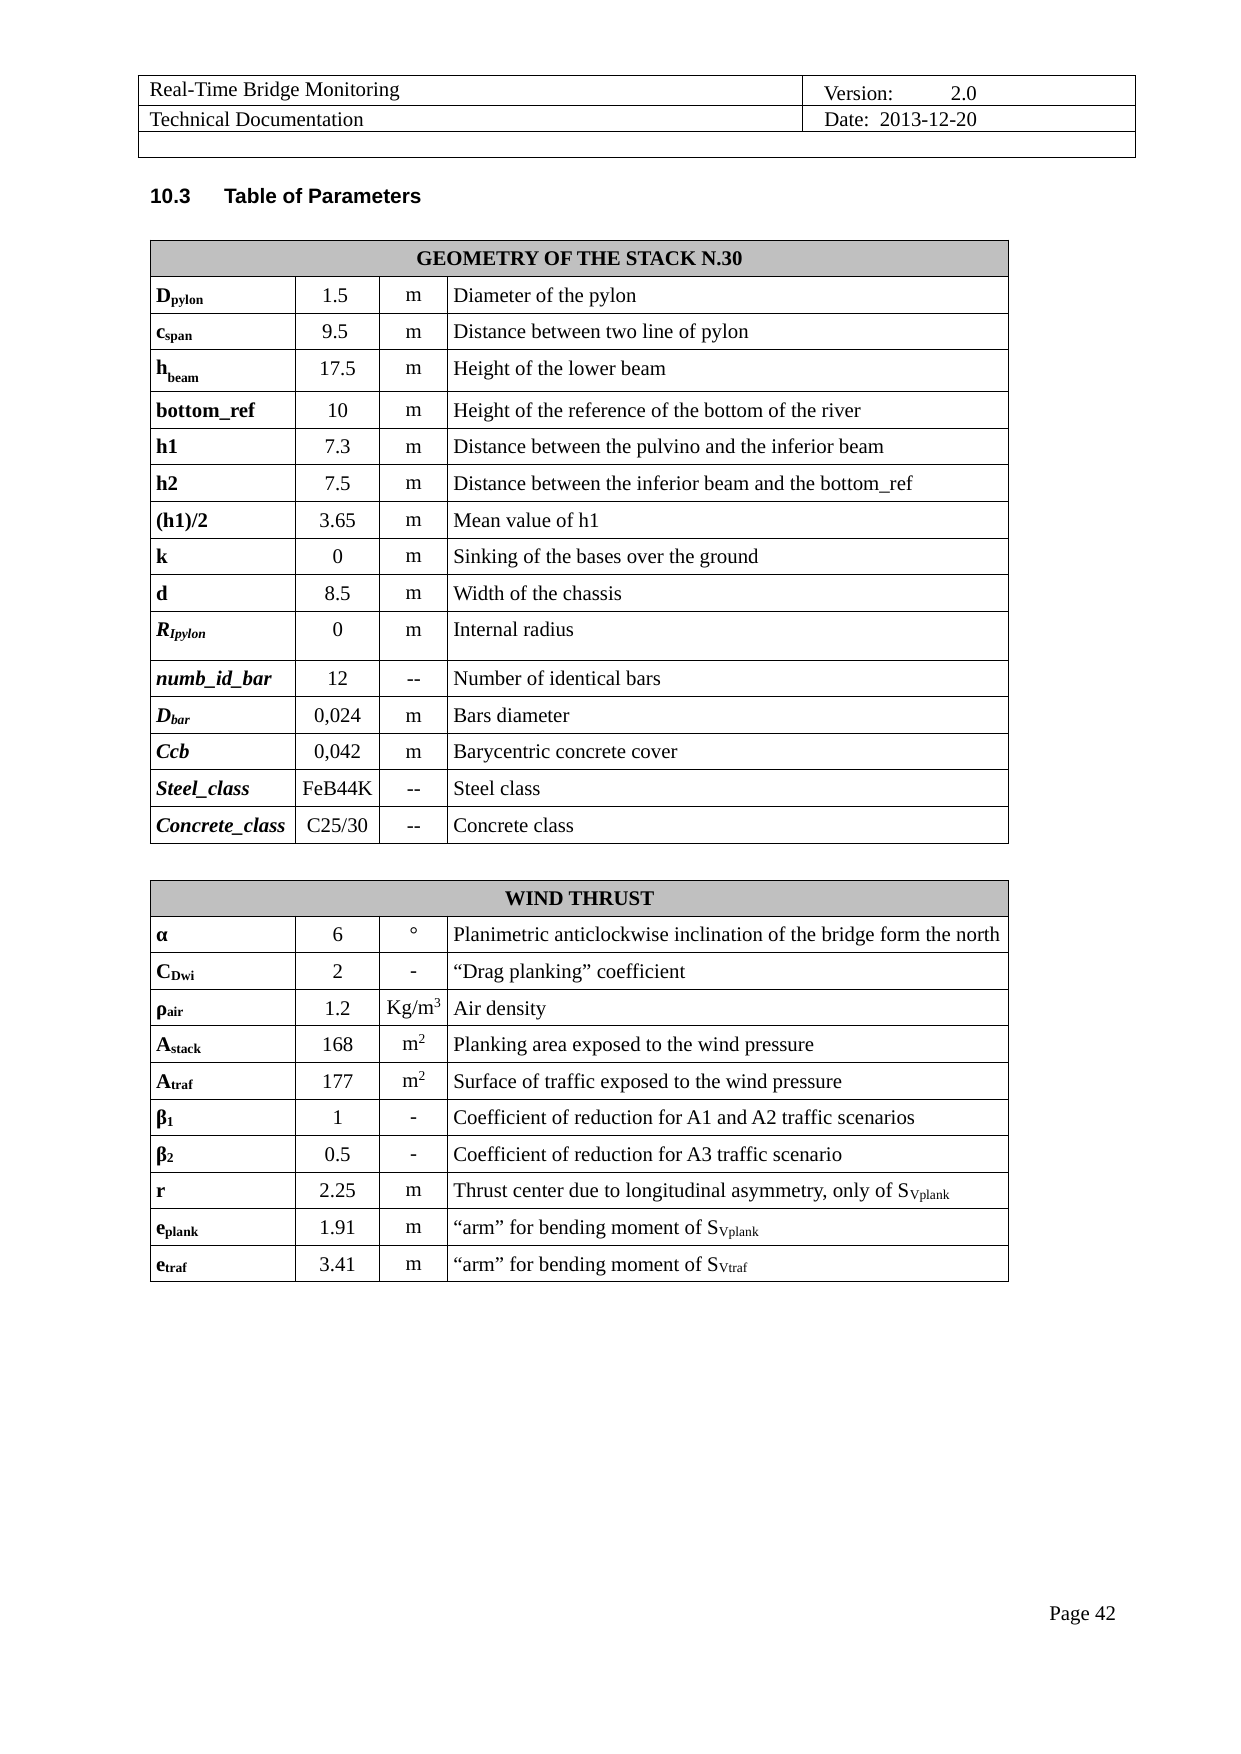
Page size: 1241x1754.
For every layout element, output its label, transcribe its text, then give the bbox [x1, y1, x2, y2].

table_cell - [380, 953, 447, 989]
table_cell Distance between the inferior beam and the bottom_ref [448, 465, 1008, 501]
table_cell Width of the chassis [448, 575, 1008, 611]
table_cell Surface of traffic exposed to the wind pressure [448, 1063, 1008, 1098]
table_cell 177 [296, 1063, 379, 1098]
table_cell m [380, 429, 447, 464]
table_cell Number of identical bars [448, 661, 1008, 696]
table_cell Steel_class [151, 770, 295, 806]
table_cell hbeam [151, 350, 295, 391]
table_cell r [151, 1173, 295, 1208]
table_cell 0 [296, 612, 379, 659]
table_cell d [151, 575, 295, 611]
table_cell 10 [296, 392, 379, 428]
table_cell 7.5 [296, 465, 379, 501]
table_cell Sinking of the bases over the ground [448, 539, 1008, 574]
subtitle Table of Parameters [150, 183, 1090, 208]
table_cell m2 [380, 1063, 447, 1098]
table_cell Coefficient of reduction for A1 and A2 traffic scenarios [448, 1100, 1008, 1135]
table_cell 2 [296, 953, 379, 989]
table_cell RIpylon [151, 612, 295, 659]
table_cell FeB44K [296, 770, 379, 806]
table_cell 1.91 [296, 1209, 379, 1245]
table_cell Bars diameter [448, 697, 1008, 733]
table_cell m [380, 392, 447, 428]
table_cell m [380, 314, 447, 349]
table_cell m [380, 277, 447, 313]
table_cell Dbar [151, 697, 295, 733]
table_cell m [380, 539, 447, 574]
table_cell 1 [296, 1100, 379, 1135]
table_cell Distance between the pulvino and the inferior beam [448, 429, 1008, 464]
table_cell cspan [151, 314, 295, 349]
table_cell m2 [380, 1026, 447, 1062]
table_cell m [380, 465, 447, 501]
table_cell Thrust center due to longitudinal asymmetry, only of SVplank [448, 1173, 1008, 1208]
table_cell Concrete_class [151, 807, 295, 842]
table_cell m [380, 575, 447, 611]
table_cell - [380, 1100, 447, 1135]
table_cell Internal radius [448, 612, 1008, 659]
table_cell 6 [296, 917, 379, 952]
table_cell 3.65 [296, 502, 379, 537]
table_cell 7.3 [296, 429, 379, 464]
table_header GEOMETRY OF THE STACK N.30 [151, 241, 1008, 276]
table_cell β2 [151, 1136, 295, 1172]
table_cell m [380, 350, 447, 391]
table_cell 0,042 [296, 734, 379, 769]
table_cell 2.25 [296, 1173, 379, 1208]
table_cell ρair [151, 990, 295, 1025]
table_cell - [380, 1136, 447, 1172]
table_cell h2 [151, 465, 295, 501]
table_cell 17.5 [296, 350, 379, 391]
table_cell Coefficient of reduction for A3 traffic scenario [448, 1136, 1008, 1172]
table_header WIND THRUST [151, 881, 1008, 916]
table_cell β1 [151, 1100, 295, 1135]
table_cell Diameter of the pylon [448, 277, 1008, 313]
table_cell 1.2 [296, 990, 379, 1025]
table_cell “arm” for bending moment of SVtraf [448, 1246, 1008, 1281]
table_cell 1.5 [296, 277, 379, 313]
table_cell Atraf [151, 1063, 295, 1098]
table_cell Planimetric anticlockwise inclination of the bridge form the north [448, 917, 1008, 952]
table_cell 12 [296, 661, 379, 696]
table_cell Barycentric concrete cover [448, 734, 1008, 769]
table_cell 8.5 [296, 575, 379, 611]
table_cell Height of the reference of the bottom of the river [448, 392, 1008, 428]
table_cell (h1)/2 [151, 502, 295, 537]
table_cell eplank [151, 1209, 295, 1245]
table_cell Mean value of h1 [448, 502, 1008, 537]
table_cell Astack [151, 1026, 295, 1062]
table_cell m [380, 1246, 447, 1281]
table_cell m [380, 1173, 447, 1208]
table_cell Height of the lower beam [448, 350, 1008, 391]
table_cell -- [380, 807, 447, 842]
table_cell m [380, 697, 447, 733]
table_cell m [380, 612, 447, 659]
table_cell Concrete class [448, 807, 1008, 842]
table_cell Steel class [448, 770, 1008, 806]
table_cell C25/30 [296, 807, 379, 842]
table_cell numb_id_bar [151, 661, 295, 696]
table_cell m [380, 1209, 447, 1245]
table_cell h1 [151, 429, 295, 464]
table_cell 168 [296, 1026, 379, 1062]
table_cell 0.5 [296, 1136, 379, 1172]
table_cell “Drag planking” coefficient [448, 953, 1008, 989]
table_cell 3.41 [296, 1246, 379, 1281]
table_cell “arm” for bending moment of SVplank [448, 1209, 1008, 1245]
table_cell Air density [448, 990, 1008, 1025]
table_cell -- [380, 661, 447, 696]
table_cell Distance between two line of pylon [448, 314, 1008, 349]
table_cell 0 [296, 539, 379, 574]
table_cell ° [380, 917, 447, 952]
table_cell 9.5 [296, 314, 379, 349]
table_cell m [380, 734, 447, 769]
table_cell m [380, 502, 447, 537]
table_cell k [151, 539, 295, 574]
table_cell 0,024 [296, 697, 379, 733]
table_cell CDwi [151, 953, 295, 989]
table_cell etraf [151, 1246, 295, 1281]
table_cell -- [380, 770, 447, 806]
table_cell Ccb [151, 734, 295, 769]
table_cell α [151, 917, 295, 952]
table_cell Kg/m3 [380, 990, 447, 1025]
table_cell Planking area exposed to the wind pressure [448, 1026, 1008, 1062]
table_cell Dpylon [151, 277, 295, 313]
table_cell bottom_ref [151, 392, 295, 428]
